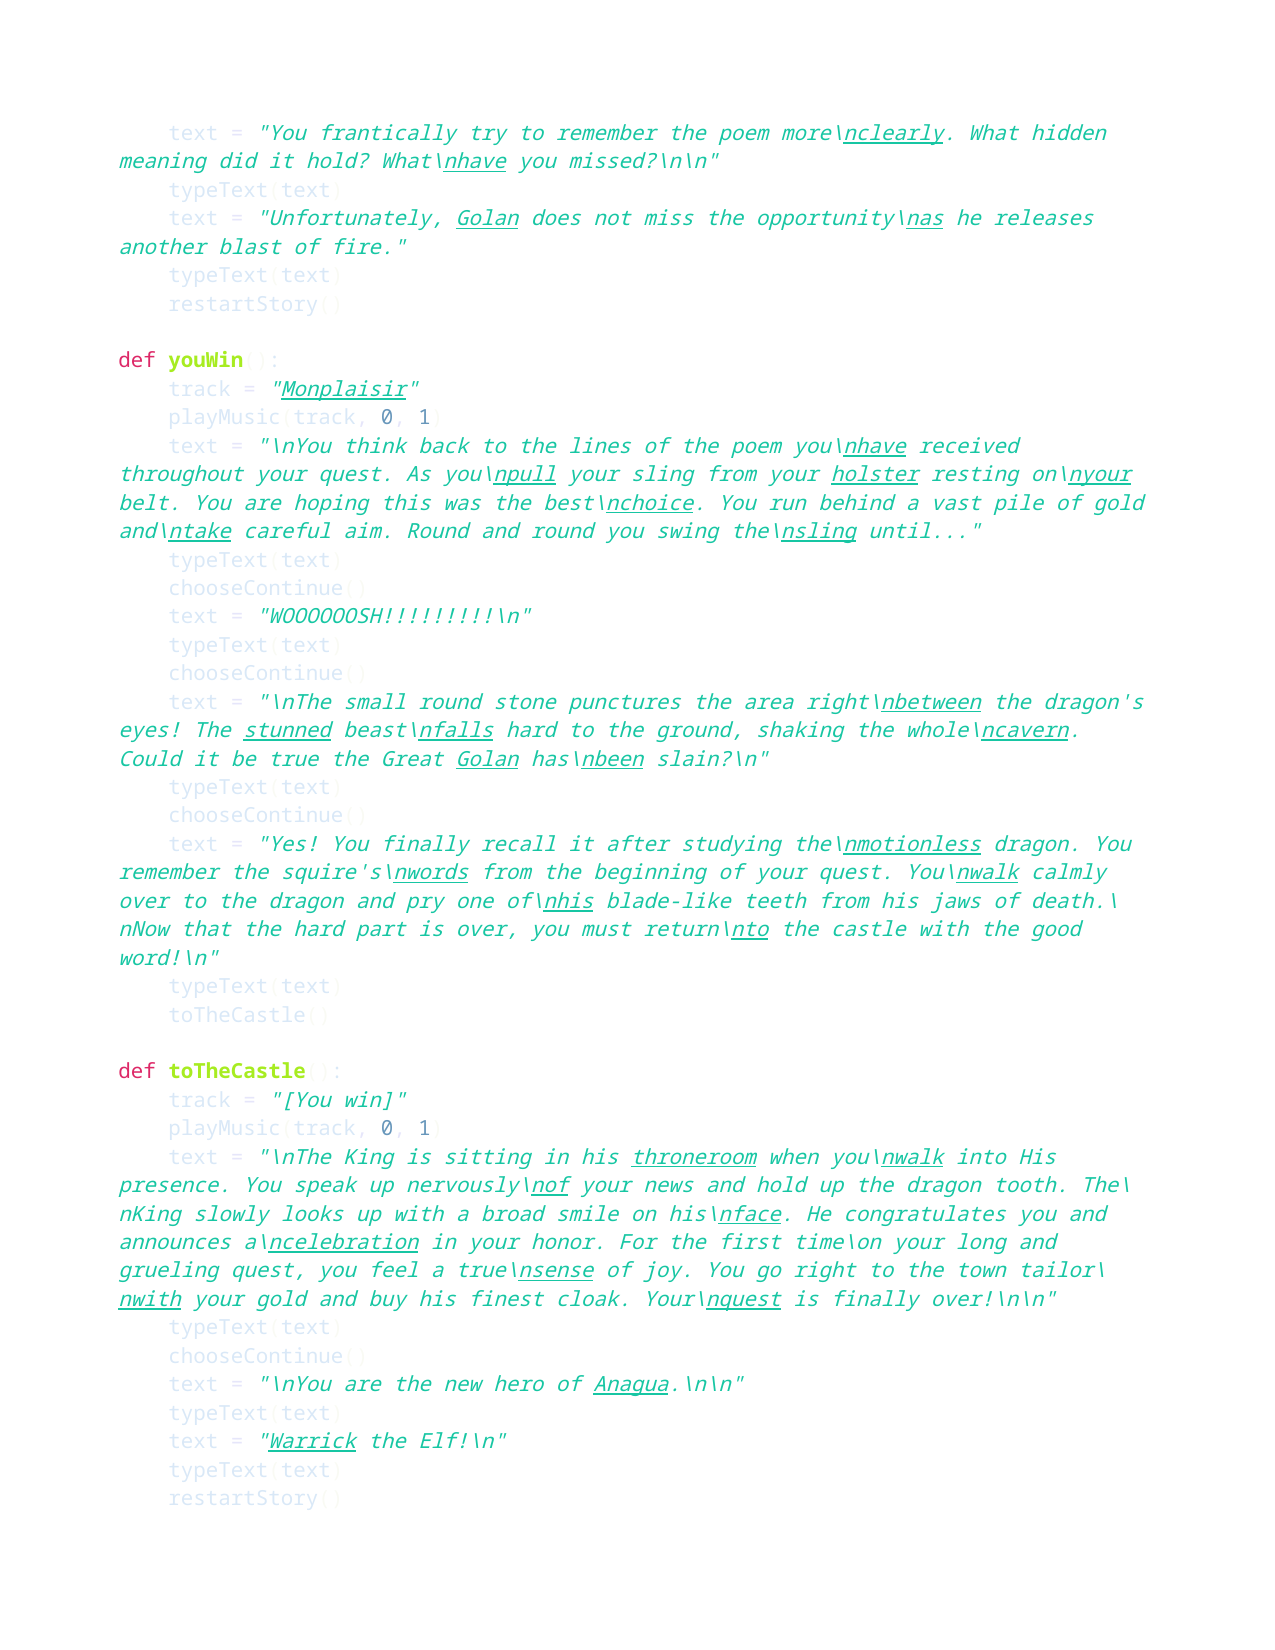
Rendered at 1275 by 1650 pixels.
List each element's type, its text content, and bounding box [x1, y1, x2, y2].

text text = "\nThe King is sitting in his throneroom when you\nwalk into His presence. You speak up nervously\nof your news and hold up the dragon tooth. The\nKing slowly looks up with a broad smile on his\nface. He congratulates you and announces a\ncelebration in your honor. For the first time\on your long and grueling quest, you feel a true\nsense of joy. You go right to the town tailor\nwith your gold and buy his finest cloak. Your\nquest is finally over!\n\n" [118, 1142, 1157, 1312]
text typeText(text) [118, 772, 1157, 801]
text text = "Unfortunately, Golan does not miss the opportunity\nas he releases another blast of fire." [118, 203, 1157, 260]
text restartStory() [118, 1483, 1157, 1512]
text restartStory() [118, 289, 1157, 317]
text def toTheCastle(): [118, 1057, 1157, 1085]
text text = "\nYou think back to the lines of the poem you\nhave received throughout your quest. As you\npull your sling from your holster resting on\nyour belt. You are hoping this was the best\nchoice. You run behind a vast pile of gold and\ntake careful aim. Round and round you swing the\nsling until..." [118, 431, 1157, 545]
text typeText(text) [118, 630, 1157, 658]
text typeText(text) [118, 1312, 1157, 1341]
text text = "Yes! You finally recall it after studying the\nmotionless dragon. You remember the squire's\nwords from the beginning of your quest. You\nwalk calmly over to the dragon and pry one of\nhis blade-like teeth from his jaws of death.\nNow that the hard part is over, you must return\nto the castle with the good word!\n" [118, 829, 1157, 971]
text chooseContinue() [118, 658, 1157, 687]
text text = "\nThe small round stone punctures the area right\nbetween the dragon's eyes! The stunned beast\nfalls hard to the ground, shaking the whole\ncavern. Could it be true the Great Golan has\nbeen slain?\n" [118, 687, 1157, 772]
text typeText(text) [118, 545, 1157, 573]
text text = "You frantically try to remember the poem more\nclearly. What hidden meaning did it hold? What\nhave you missed?\n\n" [118, 118, 1157, 175]
text toTheCastle() [118, 1000, 1157, 1028]
text chooseContinue() [118, 1341, 1157, 1369]
text text = "\nYou are the new hero of Anagua.\n\n" [118, 1369, 1157, 1398]
text typeText(text) [118, 260, 1157, 289]
text def youWin(): [118, 346, 1157, 374]
text typeText(text) [118, 175, 1157, 203]
text text = "WOOOOOOSH!!!!!!!!!\n" [118, 602, 1157, 630]
text text = "Warrick the Elf!\n" [118, 1426, 1157, 1455]
text playMusic(track, 0, 1) [118, 1113, 1157, 1142]
text typeText(text) [118, 1398, 1157, 1426]
text chooseContinue() [118, 573, 1157, 602]
text chooseContinue() [118, 801, 1157, 829]
text typeText(text) [118, 1455, 1157, 1483]
text typeText(text) [118, 971, 1157, 1000]
text track = "[You win]" [118, 1085, 1157, 1113]
text playMusic(track, 0, 1) [118, 402, 1157, 431]
text track = "Monplaisir" [118, 374, 1157, 402]
